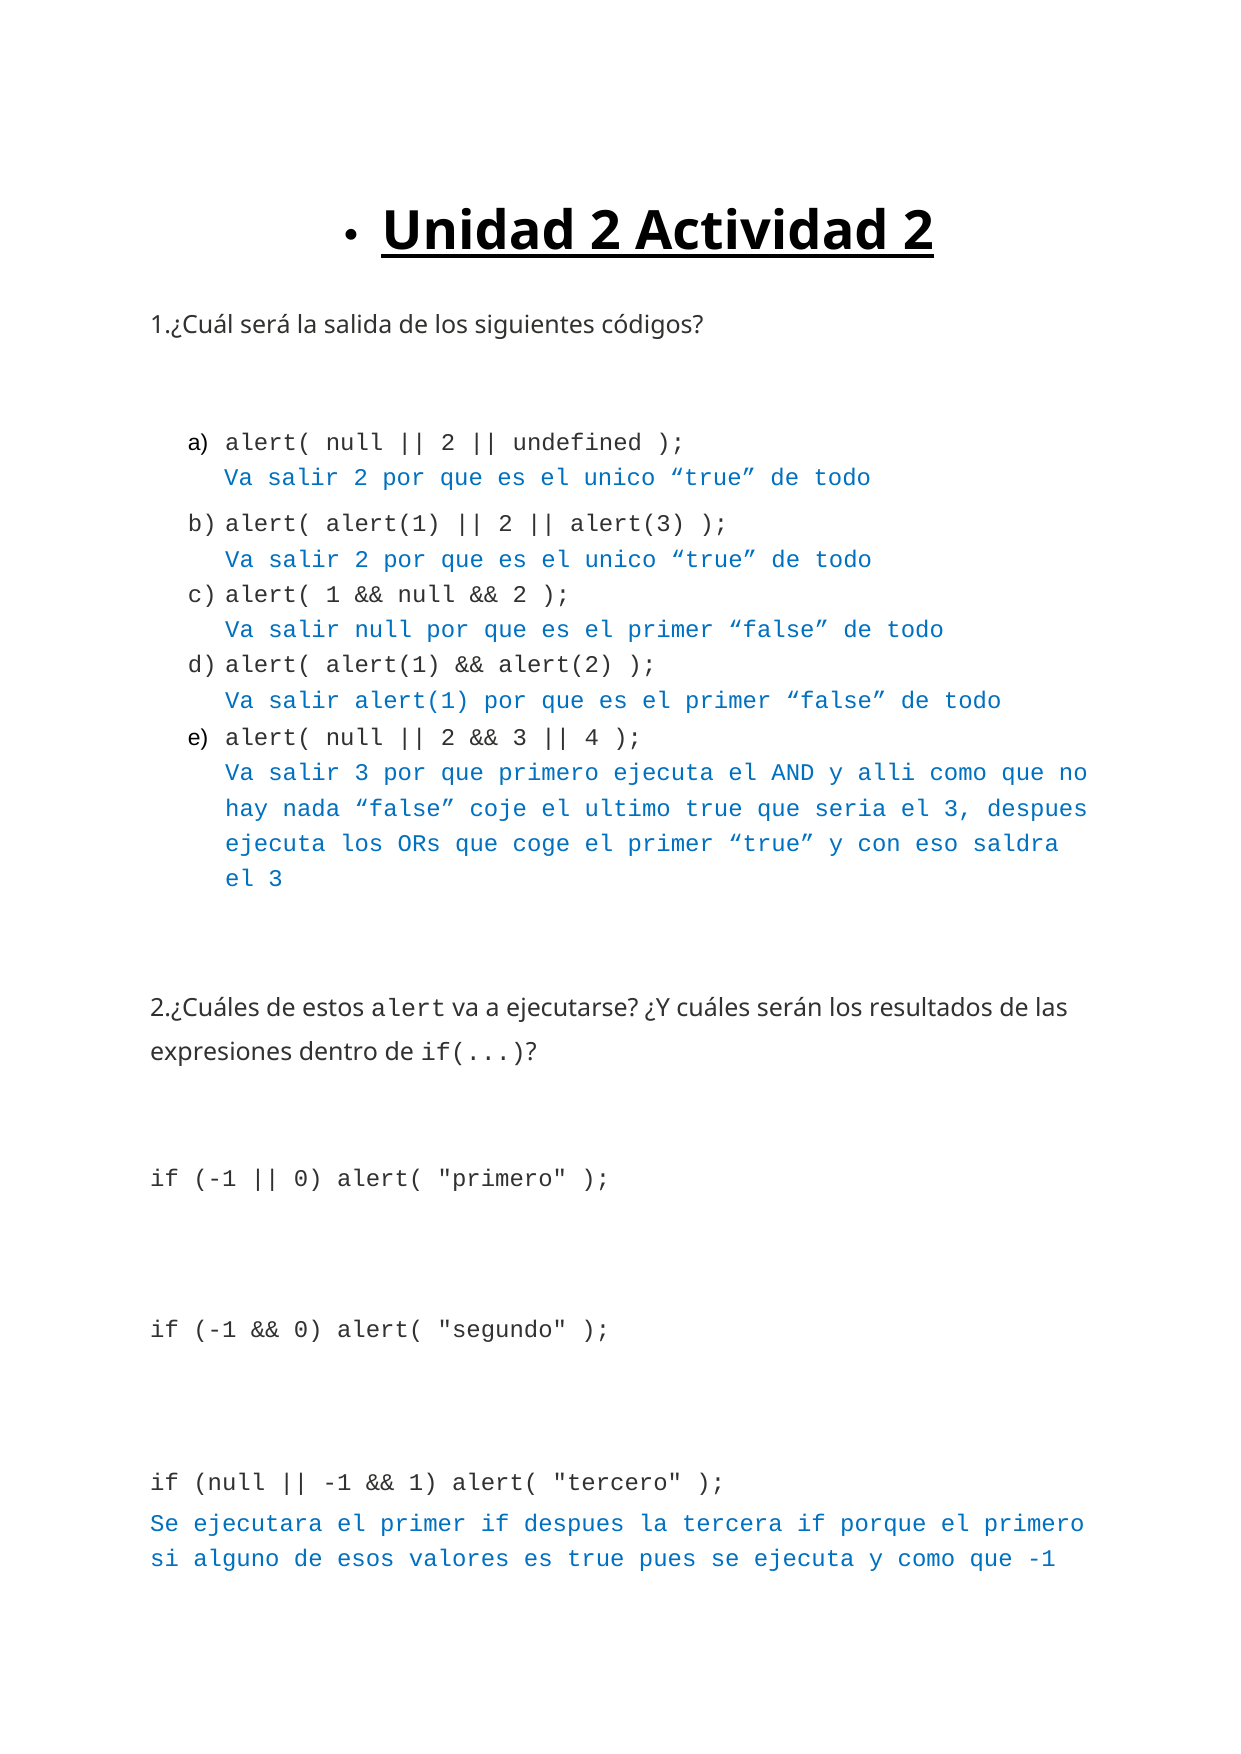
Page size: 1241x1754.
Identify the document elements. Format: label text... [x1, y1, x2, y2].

text 2.¿Cuáles de estos alert va a ejecutarse? ¿Y cuáles serán los resultados de las expresiones dentro de if(...)? [150, 989, 1090, 1068]
text Va salir 3 por que primero ejecuta el AND y alli como que no hay nada “false” coje el ultimo true que seria el 3, despues ejecuta los ORs que coge el primer “true” y con eso saldra el 3 [225, 761, 1090, 894]
text 1.¿Cuál será la salida de los siguientes códigos? [150, 307, 1090, 341]
list alert( null || 2 && 3 || 4 ); [188, 723, 1090, 752]
list alert( 1 && null && 2 ); [188, 582, 1090, 609]
text if (-1 && 0) alert( "segundo" ); [150, 1318, 1090, 1345]
list Unidad 2 Actividad 2 [187, 192, 1090, 265]
text Va salir alert(1) por que es el primer “false” de todo [225, 688, 1090, 715]
text if (-1 || 0) alert( "primero" ); [150, 1166, 1090, 1193]
list alert( null || 2 || undefined ); [188, 429, 1090, 457]
text Va salir null por que es el primer “false” de todo [225, 618, 1090, 645]
text Va salir 2 por que es el unico “true” de todo [150, 466, 1090, 493]
text Se ejecutara el primer if despues la tercera if porque el primero si alguno de esos valores es true pues se ejecuta y como que -1 [150, 1511, 1090, 1574]
text if (null || -1 && 1) alert( "tercero" ); [150, 1470, 1090, 1497]
list alert( alert(1) || 2 || alert(3) ); [188, 512, 1090, 539]
list alert( alert(1) && alert(2) ); [188, 653, 1090, 680]
text Va salir 2 por que es el unico “true” de todo [225, 547, 1090, 574]
